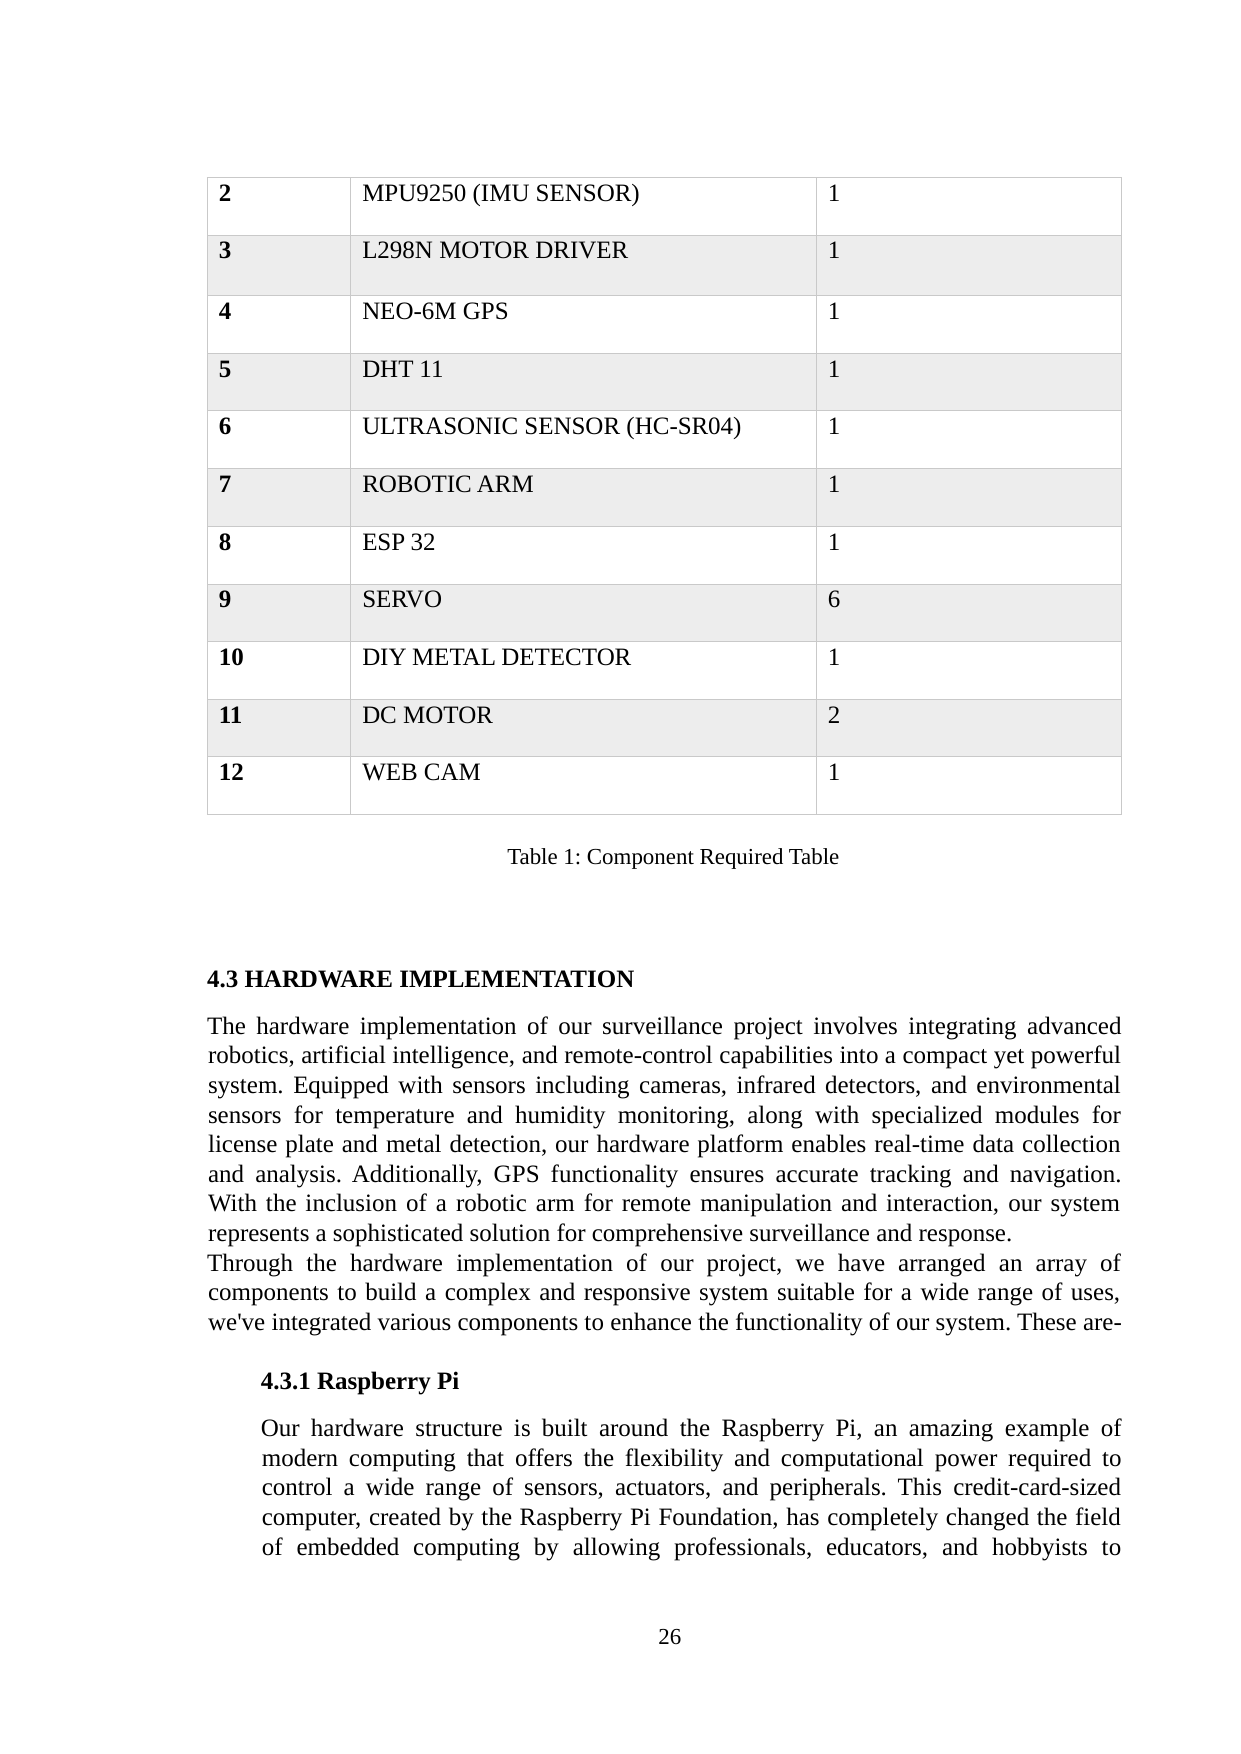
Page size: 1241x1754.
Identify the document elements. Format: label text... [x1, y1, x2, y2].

table_cell ESP 32 [351, 527, 816, 583]
table_cell 8 [208, 527, 350, 583]
table_cell 1 [817, 757, 1121, 814]
table_cell 7 [208, 469, 350, 526]
table_cell 12 [208, 757, 350, 814]
table_cell L298N MOTOR DRIVER [351, 236, 816, 295]
text 4.3 HARDWARE IMPLEMENTATION [207, 964, 1122, 992]
table_cell 2 [817, 700, 1121, 756]
table_cell MPU9250 (IMU SENSOR) [351, 178, 816, 234]
text 4.3.1 Raspberry Pi [261, 1366, 1122, 1395]
text Through the hardware implementation of our project, we have arranged an array of components to build a complex and responsive system suitable for a wide range of uses, we've integrated various components to enhance the functionality of our system. These are- [207, 1248, 1122, 1336]
text Our hardware structure is built around the Raspberry Pi, an amazing example of modern computing that offers the flexibility and computational power required to control a wide range of sensors, actuators, and peripherals. This credit-card-sized computer, created by the Raspberry Pi Foundation, has completely changed the field of embedded computing by allowing professionals, educators, and hobbyists to [261, 1413, 1122, 1560]
table_cell 5 [208, 354, 350, 410]
table_cell 6 [208, 411, 350, 468]
table_cell 6 [817, 585, 1121, 641]
table_cell 1 [817, 354, 1121, 410]
text The hardware implementation of our surveillance project involves integrating advanced robotics, artificial intelligence, and remote-control capabilities into a compact yet powerful system. Equipped with sensors including cameras, infrared detectors, and environmental sensors for temperature and humidity monitoring, along with specialized modules for license plate and metal detection, our hardware platform enables real-time data collection and analysis. Additionally, GPS functionality ensures accurate tracking and navigation. With the inclusion of a robotic arm for remote manipulation and interaction, our system represents a sophisticated solution for comprehensive surveillance and response. [207, 1011, 1122, 1247]
table_cell DHT 11 [351, 354, 816, 410]
table_cell ROBOTIC ARM [351, 469, 816, 526]
table_cell 1 [817, 527, 1121, 583]
table_cell 1 [817, 236, 1121, 295]
table_cell DIY METAL DETECTOR [351, 642, 816, 699]
table_cell 2 [208, 178, 350, 234]
table_cell 1 [817, 642, 1121, 699]
table_cell WEB CAM [351, 757, 816, 814]
table_cell 11 [208, 700, 350, 756]
table_cell 3 [208, 236, 350, 295]
table_cell 1 [817, 296, 1121, 353]
table_cell 4 [208, 296, 350, 353]
table_cell SERVO [351, 585, 816, 641]
text Table 1: Component Required Table [224, 843, 1122, 870]
table_cell 9 [208, 585, 350, 641]
table_cell ULTRASONIC SENSOR (HC-SR04) [351, 411, 816, 468]
table_cell 1 [817, 178, 1121, 234]
table_cell NEO-6M GPS [351, 296, 816, 353]
table_cell 10 [208, 642, 350, 699]
table_cell DC MOTOR [351, 700, 816, 756]
table_cell 1 [817, 411, 1121, 468]
table_cell 1 [817, 469, 1121, 526]
